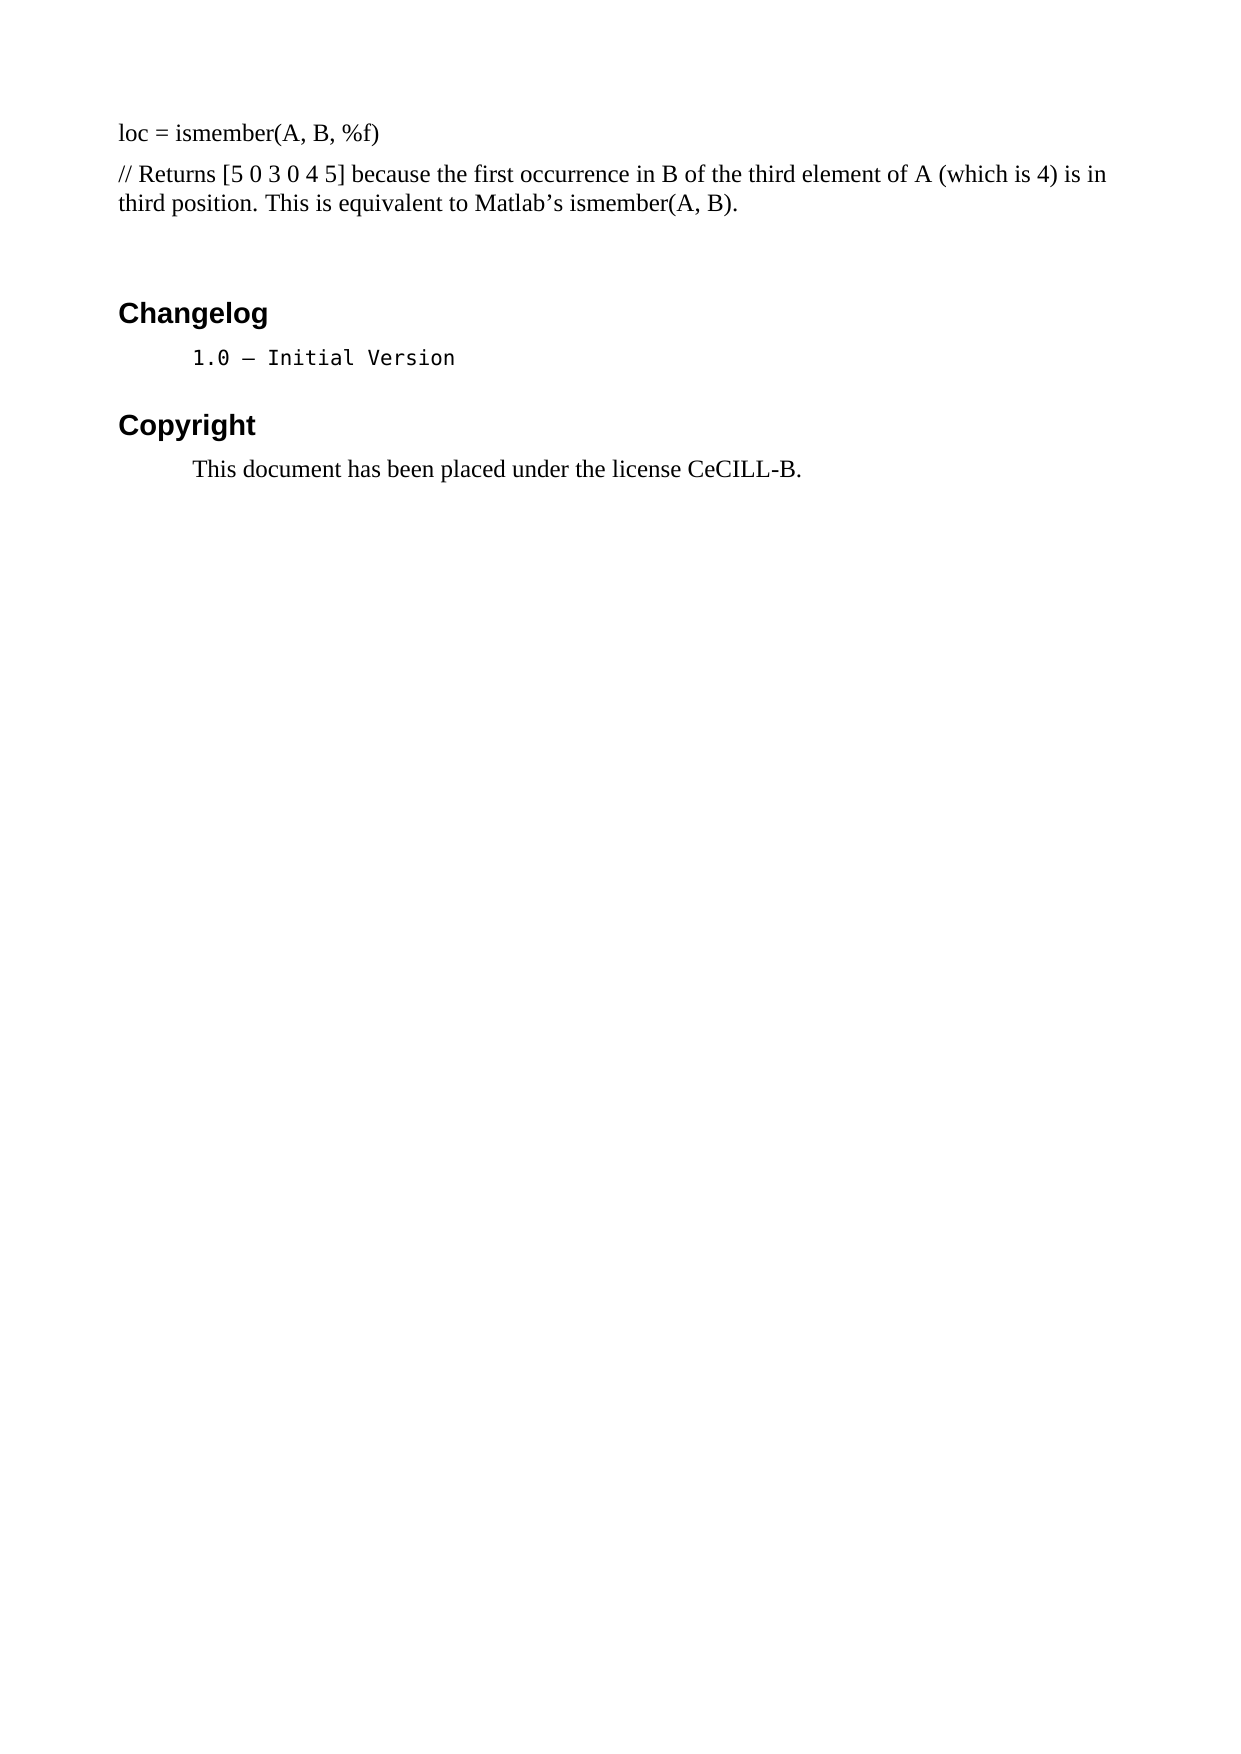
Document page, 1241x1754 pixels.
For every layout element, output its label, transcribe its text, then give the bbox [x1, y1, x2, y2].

text This document has been placed under the license CeCILL-B. [118, 454, 1122, 483]
subtitle Copyright [118, 408, 1122, 441]
text loc = ismember(A, B, %f) [118, 118, 1122, 147]
subtitle Changelog [118, 296, 1122, 329]
text 1.0 – Initial Version [118, 342, 1122, 370]
text // Returns [5 0 3 0 4 5] because the first occurrence in B of the third element of A (which is 4) is in third position. This is equivalent to Matlab’s ismember(A, B). [118, 159, 1122, 217]
